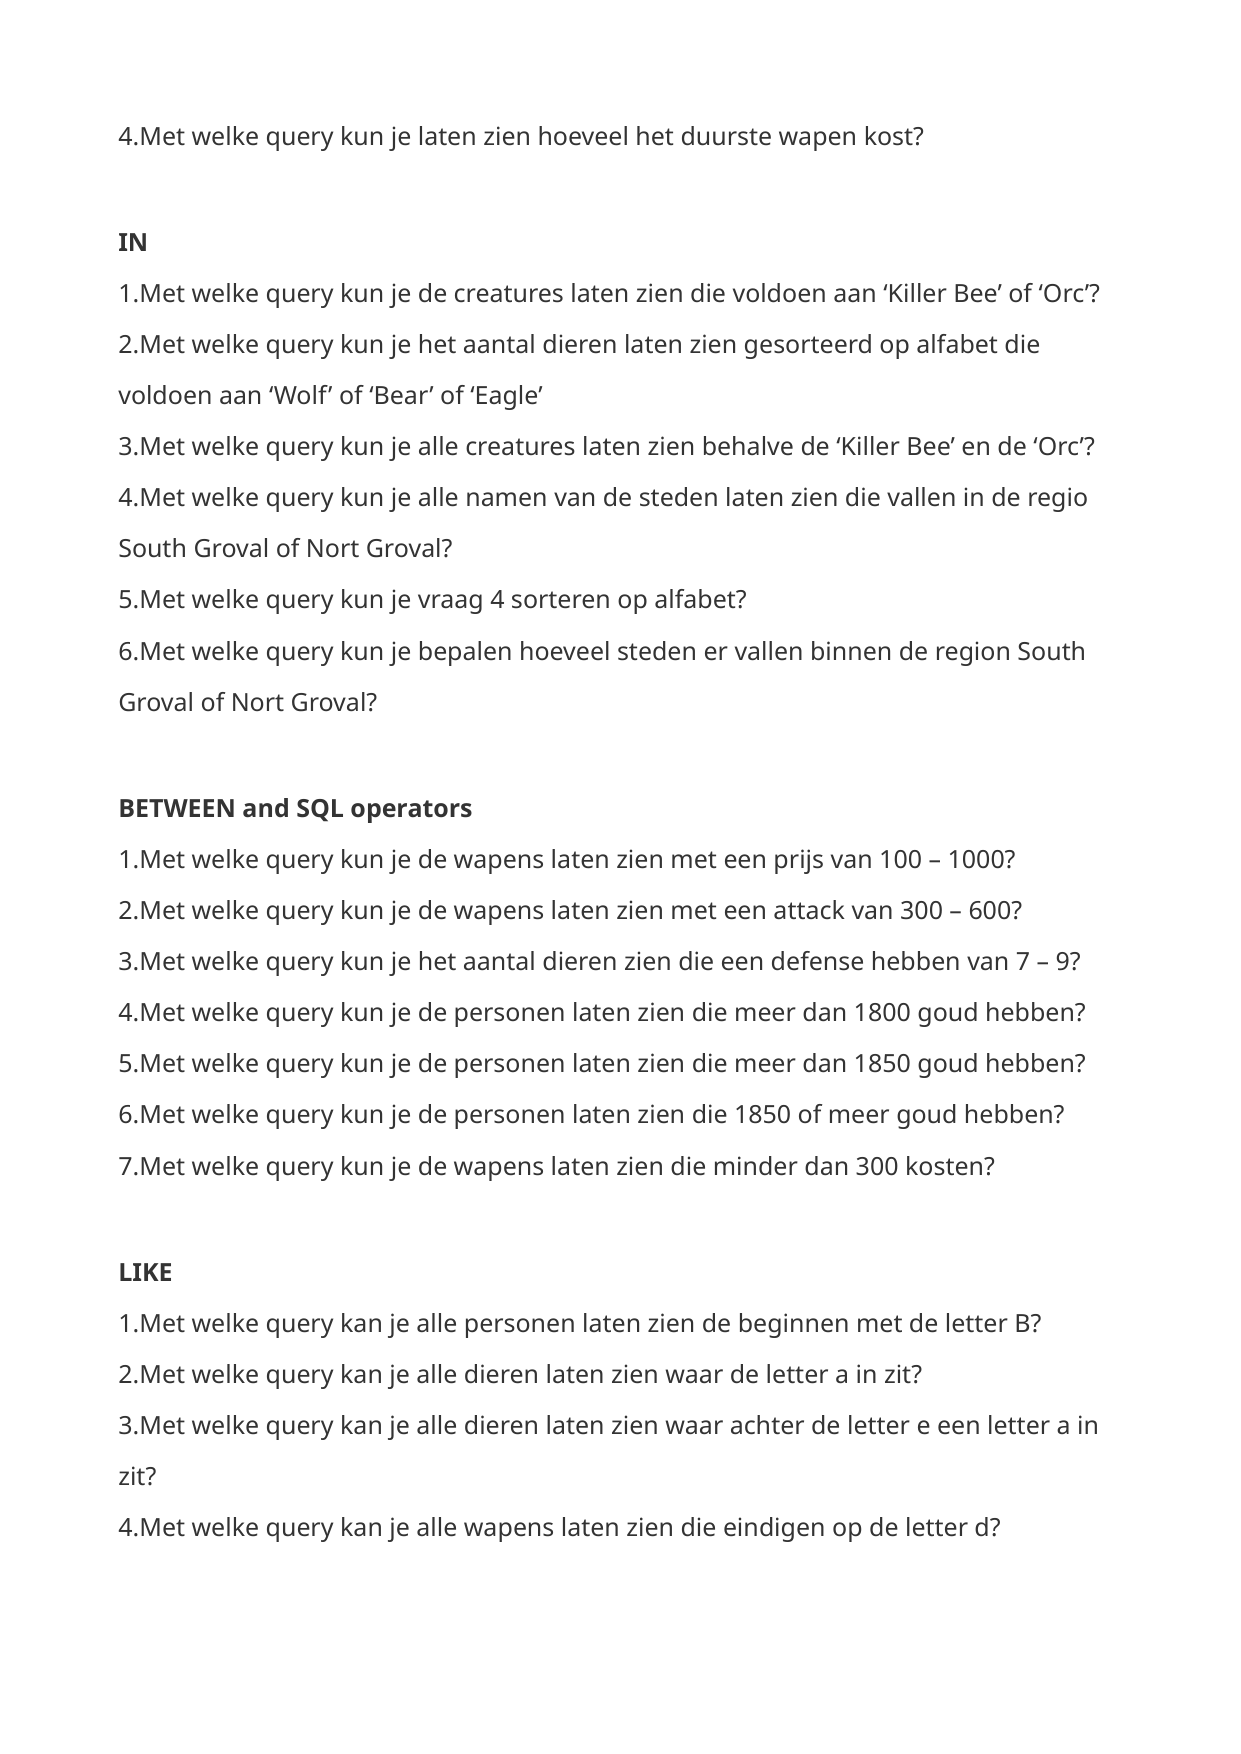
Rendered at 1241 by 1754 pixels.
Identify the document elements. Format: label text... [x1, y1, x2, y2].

list Met welke query kan je alle personen laten zien de beginnen met de letter B? [118, 1306, 1122, 1340]
list Met welke query kan je alle dieren laten zien waar achter de letter e een letter a in zit? [118, 1408, 1122, 1493]
list Met welke query kun je vraag 4 sorteren op alfabet? [118, 582, 1122, 616]
list Met welke query kan je alle dieren laten zien waar de letter a in zit? [118, 1357, 1122, 1391]
list Met welke query kun je de creatures laten zien die voldoen aan ‘Killer Bee’ of ‘Orc’? [118, 276, 1122, 310]
list Met welke query kun je de personen laten zien die 1850 of meer goud hebben? [118, 1097, 1122, 1131]
list Met welke query kun je het aantal dieren laten zien gesorteerd op alfabet die voldoen aan ‘Wolf’ of ‘Bear’ of ‘Eagle’ [118, 327, 1122, 412]
list Met welke query kun je bepalen hoeveel steden er vallen binnen de region South Groval of Nort Groval? [118, 633, 1122, 718]
list Met welke query kun je laten zien hoeveel het duurste wapen kost? [118, 118, 1122, 152]
list Met welke query kun je de personen laten zien die meer dan 1800 goud hebben? [118, 995, 1122, 1029]
list Met welke query kun je de wapens laten zien met een prijs van 100 – 1000? [118, 842, 1122, 876]
text LIKE [118, 1255, 1122, 1289]
list Met welke query kun je het aantal dieren zien die een defense hebben van 7 – 9? [118, 944, 1122, 978]
list Met welke query kun je alle namen van de steden laten zien die vallen in de regio South Groval of Nort Groval? [118, 480, 1122, 565]
text BETWEEN and SQL operators [118, 791, 1122, 825]
list Met welke query kun je de wapens laten zien met een attack van 300 – 600? [118, 893, 1122, 927]
list Met welke query kun je de personen laten zien die meer dan 1850 goud hebben? [118, 1046, 1122, 1080]
list Met welke query kun je alle creatures laten zien behalve de ‘Killer Bee’ en de ‘Orc’? [118, 429, 1122, 463]
list Met welke query kan je alle wapens laten zien die eindigen op de letter d? [118, 1510, 1122, 1544]
list Met welke query kun je de wapens laten zien die minder dan 300 kosten? [118, 1148, 1122, 1182]
text IN [118, 225, 1122, 259]
